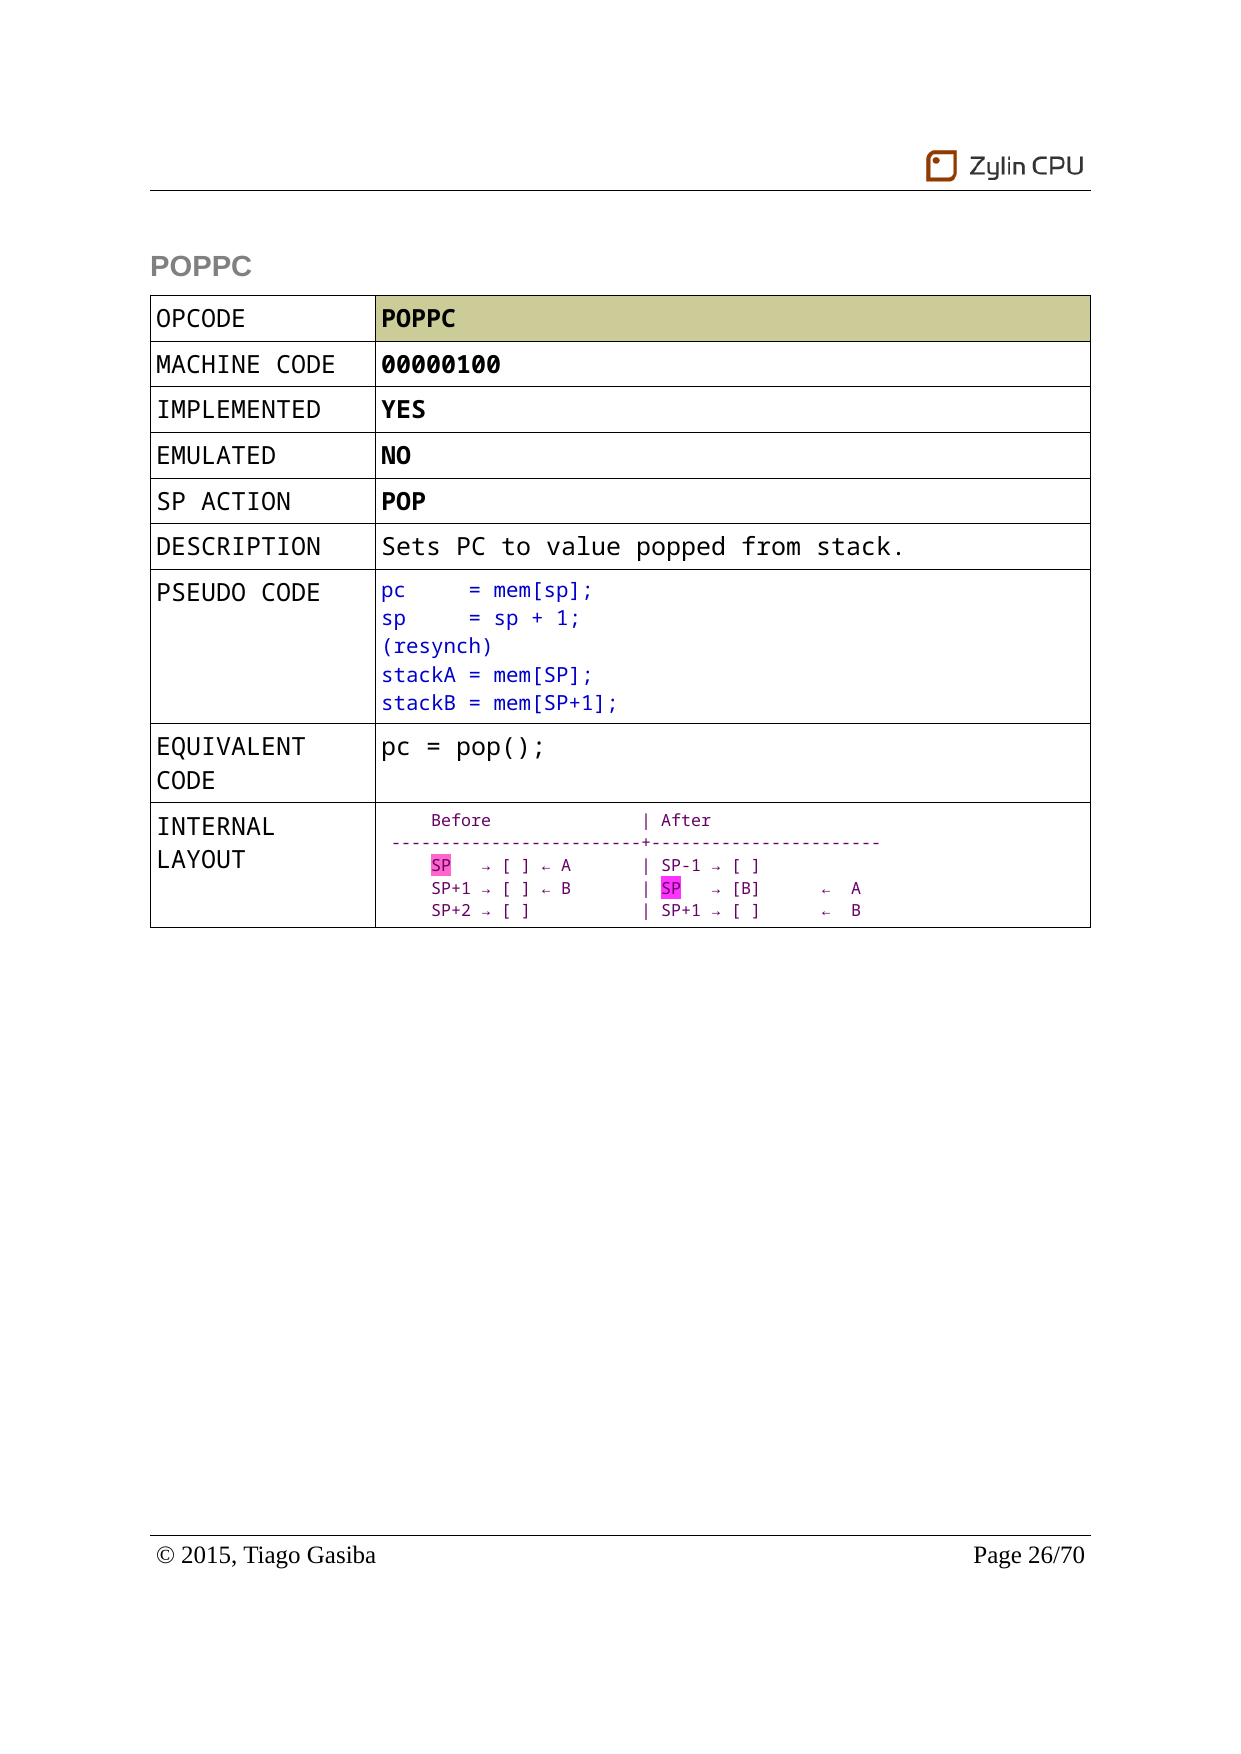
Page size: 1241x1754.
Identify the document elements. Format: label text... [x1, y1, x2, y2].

table_cell pc = pop(); [376, 724, 1090, 802]
table_header POPPC [376, 296, 1090, 341]
table_cell INTERNAL LAYOUT [151, 803, 375, 927]
table_cell 00000100 [376, 342, 1090, 386]
table_cell EQUIVALENT CODE [151, 724, 375, 802]
table_cell MACHINE CODE [151, 342, 375, 386]
table_cell YES [376, 387, 1090, 432]
table_cell PSEUDO CODE [151, 570, 375, 723]
picture [922, 148, 1151, 185]
table_cell Sets PC to value popped from stack. [376, 524, 1090, 569]
table_cell NO [376, 433, 1090, 478]
table_cell pc = mem[sp]; sp = sp + 1; (resynch) stackA = mem[SP]; stackB = mem[SP+1]; [376, 570, 1090, 723]
table_cell EMULATED [151, 433, 375, 478]
table_cell POP [376, 479, 1090, 523]
table_cell DESCRIPTION [151, 524, 375, 569]
table_cell Before | After -------------------------+----------------------- SP → [ ] ← A | SP-1 → [ ] SP+1 → [ ] ← B | SP → [B] ← A SP+2 → [ ] | SP+1 → [ ] ← B [376, 803, 1090, 927]
table_header OPCODE [151, 296, 375, 341]
table_cell IMPLEMENTED [151, 387, 375, 432]
subtitle POPPC [150, 249, 1091, 283]
table_cell SP ACTION [151, 479, 375, 523]
